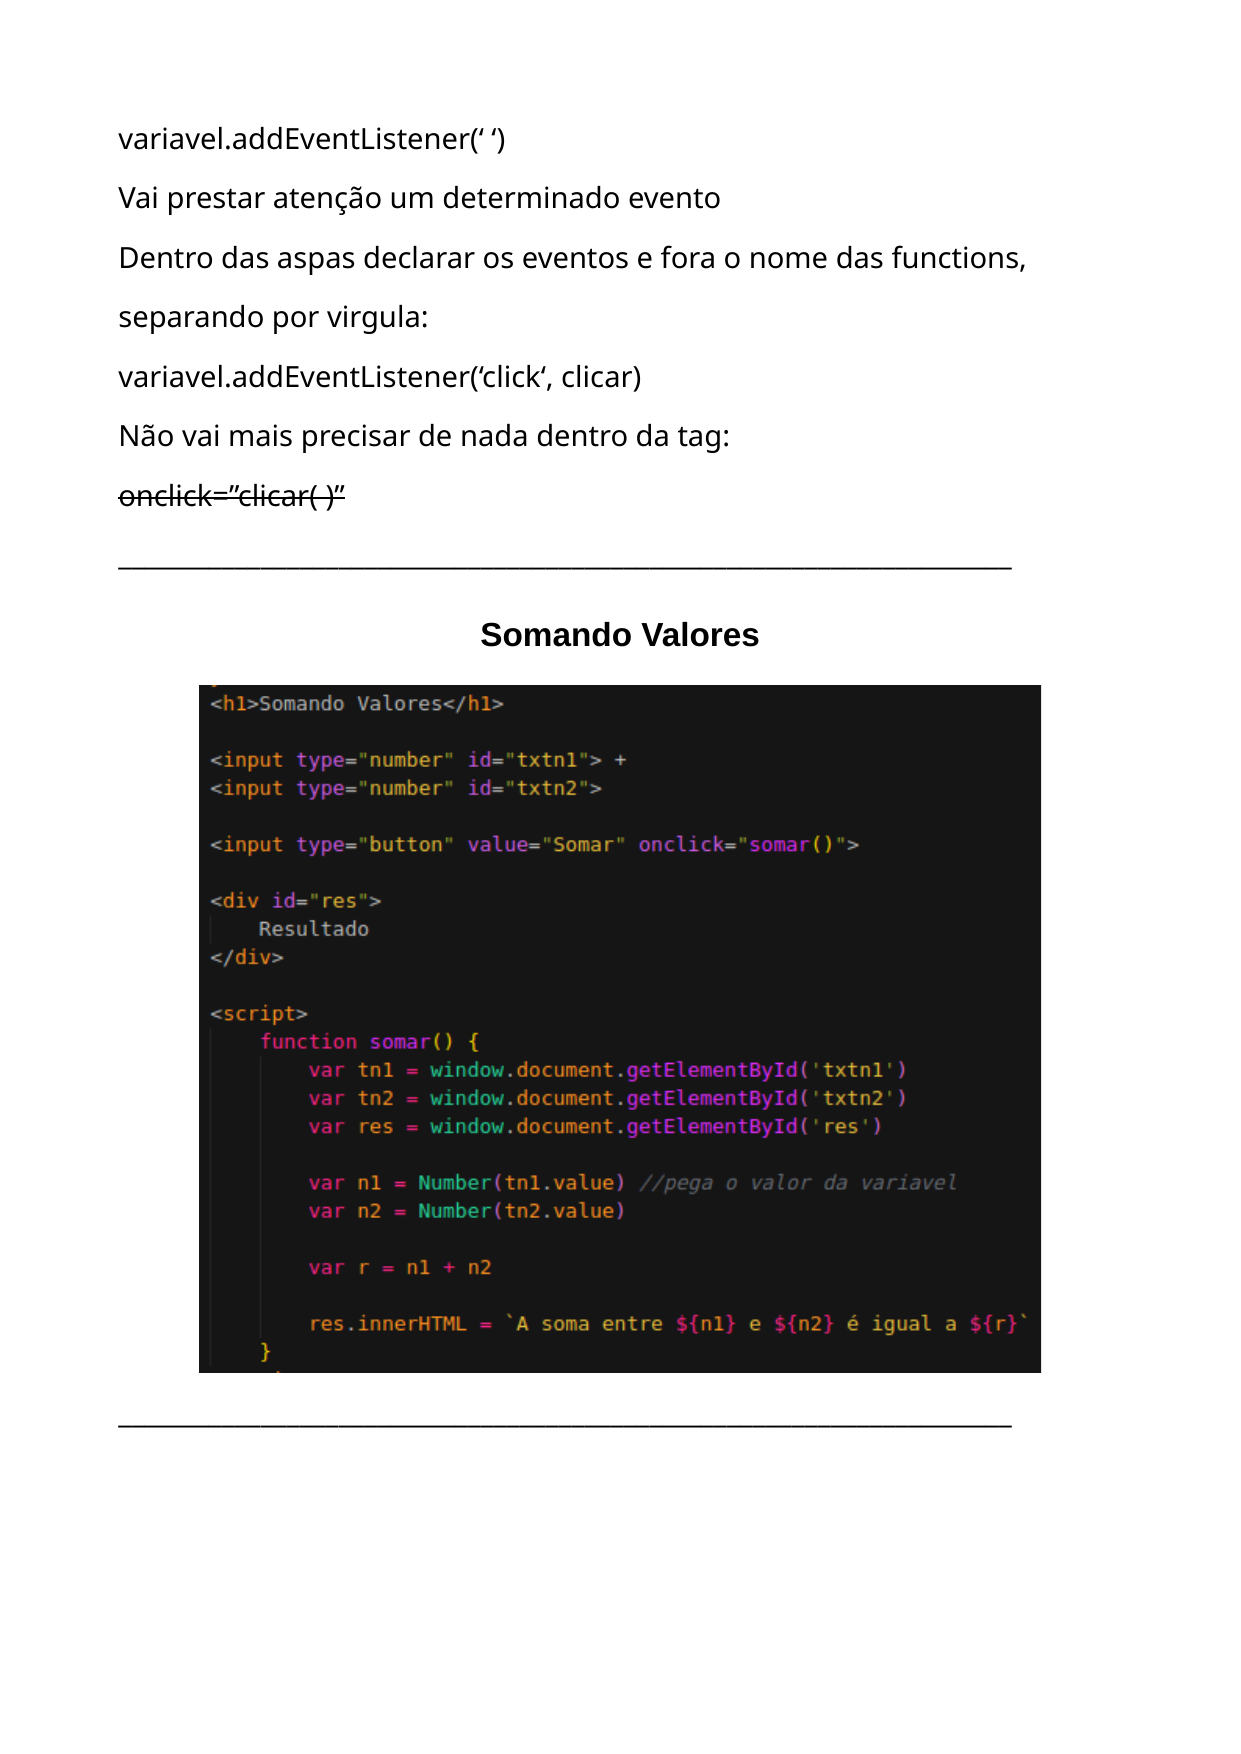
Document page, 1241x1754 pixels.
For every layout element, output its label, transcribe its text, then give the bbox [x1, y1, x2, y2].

text variavel.addEventListener(‘ ‘) [118, 118, 1122, 158]
text Dentro das aspas declarar os eventos e fora o nome das functions, separando por virgula: variavel.addEventListener(‘click‘, clicar) [118, 237, 1122, 396]
picture [199, 685, 1042, 1373]
text Não vai mais precisar de nada dentro da tag: [118, 416, 1122, 455]
subtitle Somando Valores [118, 615, 1122, 653]
text Vai prestar atenção um determinado evento [118, 178, 1122, 217]
text _____________________________________________________________________ [118, 685, 1122, 1432]
text _____________________________________________________________________ [118, 534, 1122, 574]
text onclick=”clicar( )” [118, 475, 1122, 515]
